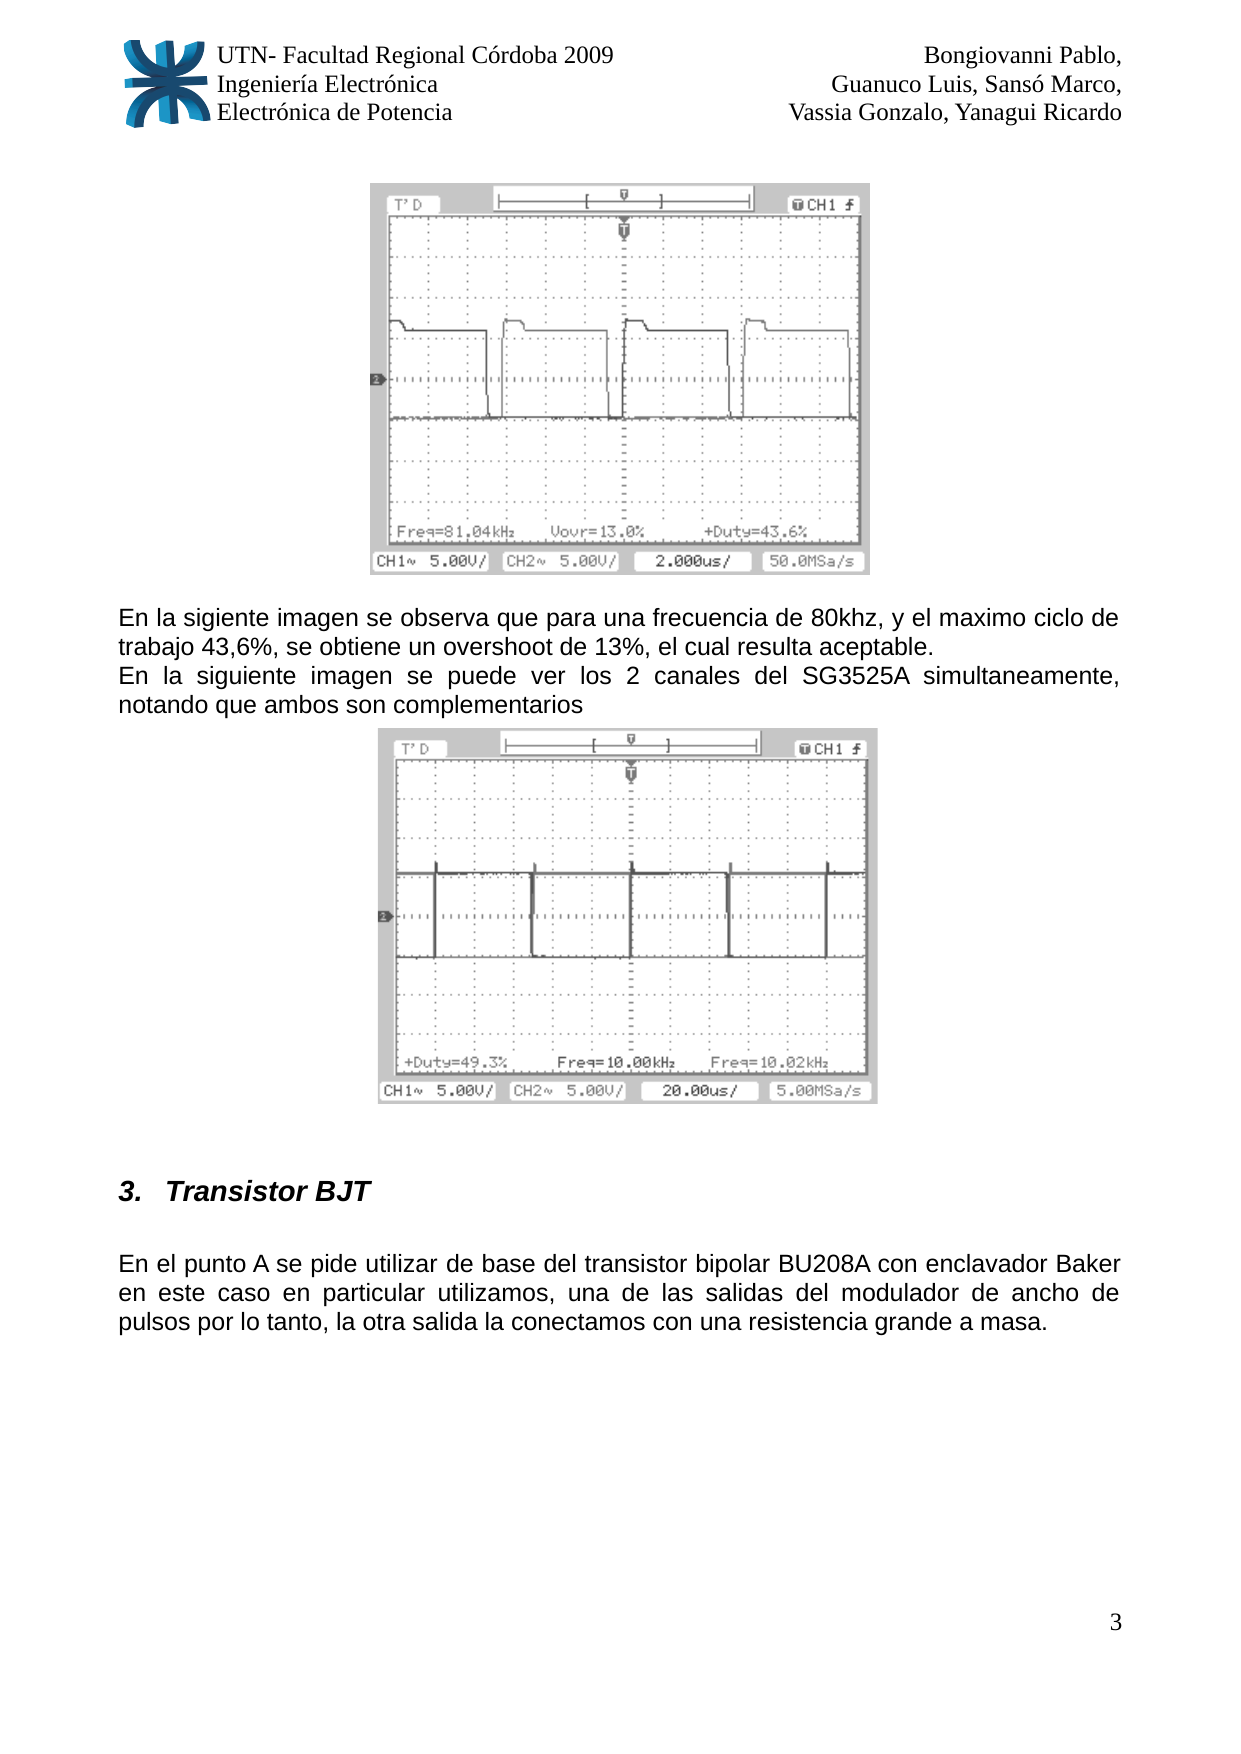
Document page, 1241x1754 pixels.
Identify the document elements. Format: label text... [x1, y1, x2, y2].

text En la siguiente imagen se puede ver los 2 canales del SG3525A simultaneamente, notando que ambos son complementarios [118, 661, 1122, 718]
text En la sigiente imagen se observa que para una frecuencia de 80khz, y el maximo ciclo de trabajo 43,6%, se obtiene un overshoot de 13%, el cual resulta aceptable. [118, 603, 1122, 661]
text En el punto A se pide utilizar de base del transistor bipolar BU208A con enclavador Baker en este caso en particular utilizamos, una de las salidas del modulador de ancho de pulsos por lo tanto, la otra salida la conectamos con una resistencia grande a masa. [118, 1249, 1122, 1335]
picture [123, 40, 211, 128]
subtitle Transistor BJT [118, 1174, 1122, 1208]
